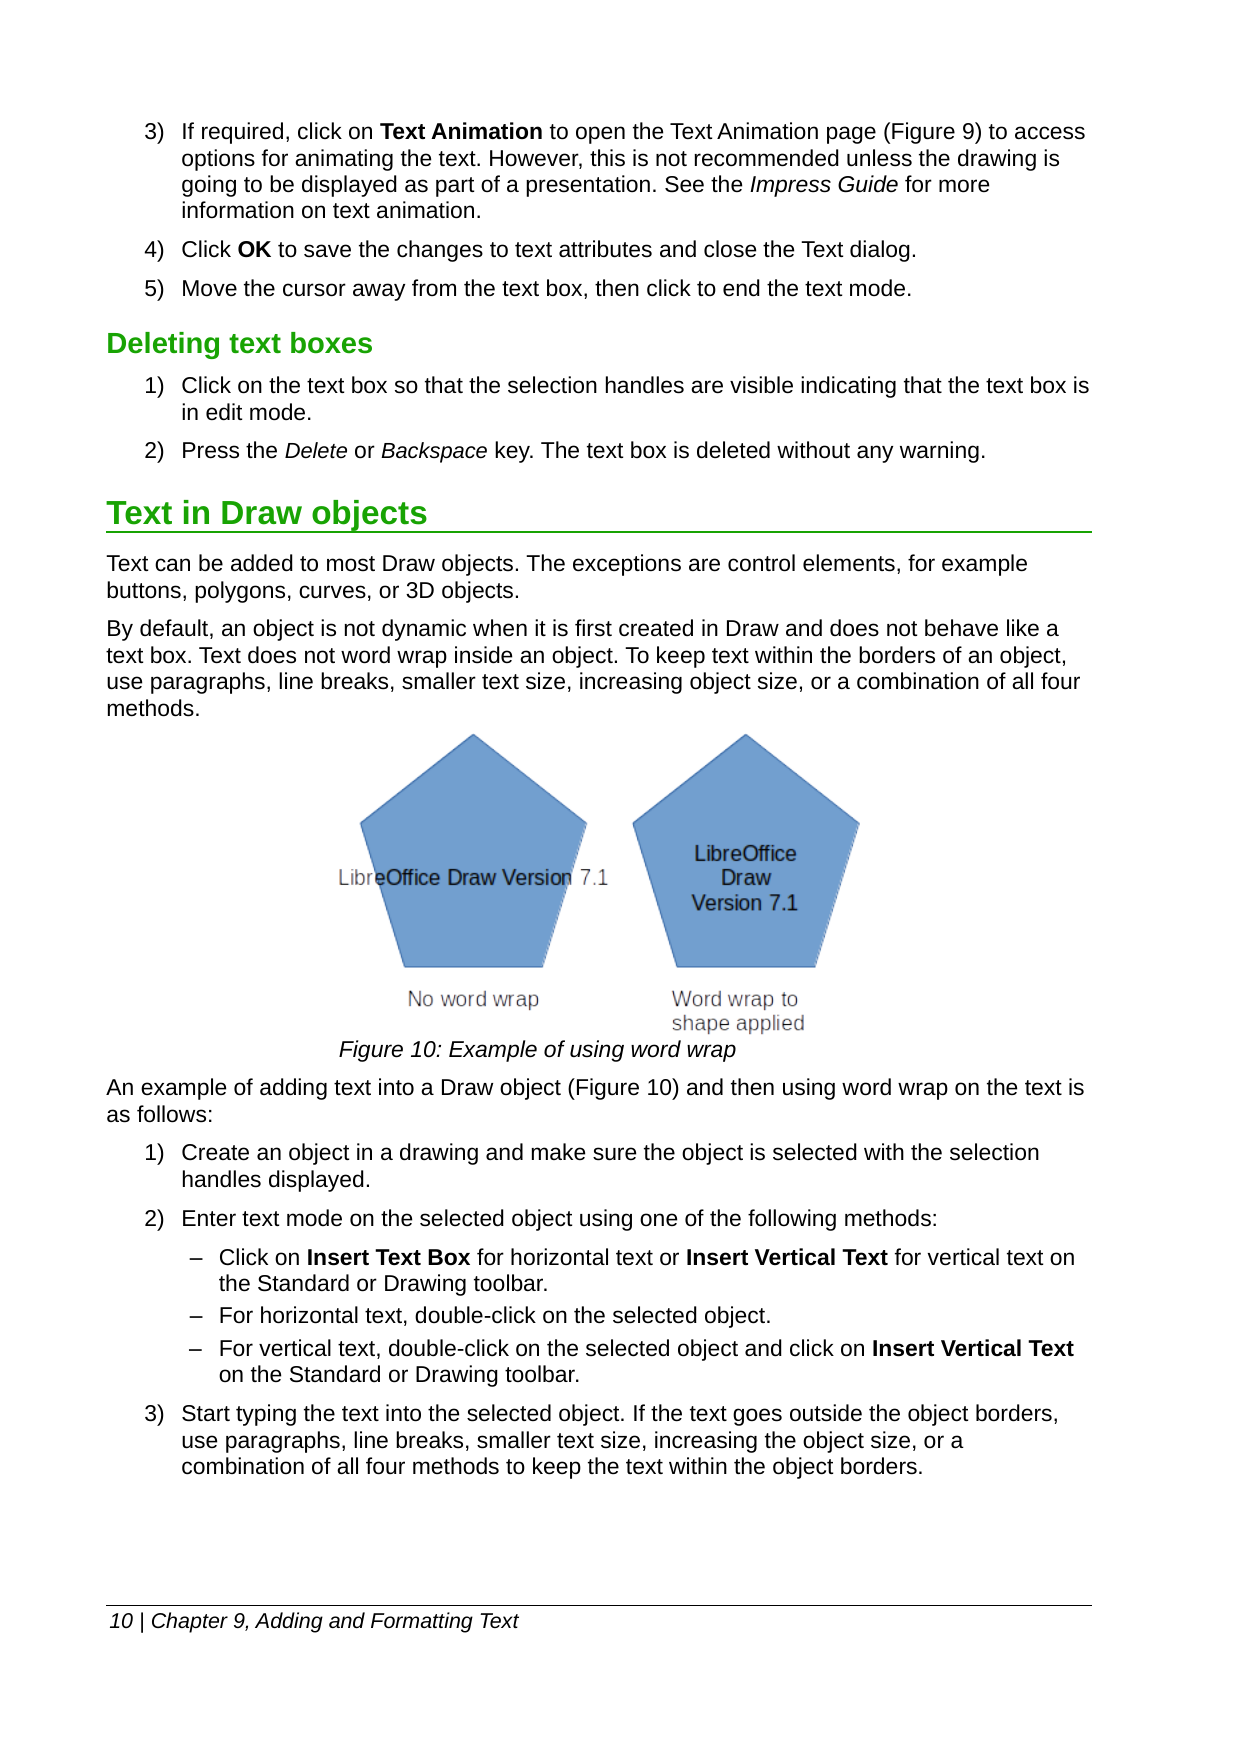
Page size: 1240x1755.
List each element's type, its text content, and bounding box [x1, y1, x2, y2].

list Click OK to save the changes to text attributes and close the Text dialog. [164, 236, 1092, 262]
subtitle Text in Draw objects [106, 493, 1092, 531]
text Text can be added to most Draw objects. The exceptions are control elements, for example buttons, polygons, curves, or 3D objects. [106, 550, 1092, 603]
list Click on the text box so that the selection handles are visible indicating that the text box is in edit mode. [164, 372, 1092, 425]
text An example of adding text into a Draw object (Figure 10) and then using word wrap on the text is as follows: [106, 1074, 1092, 1127]
list Start typing the text into the selected object. If the text goes outside the object borders, use paragraphs, line breaks, smaller text size, increasing the object size, or a combination of all four methods to keep the text within the object borders. [164, 1400, 1092, 1479]
list For vertical text, double-click on the selected object and click on Insert Vertical Text on the Standard or Drawing toolbar. [189, 1335, 1092, 1388]
list If required, click on Text Animation to open the Text Animation page (Figure 9) to access options for animating the text. However, this is not recommended unless the drawing is going to be displayed as part of a presentation. See the Impress Guide for more information on text animation. [164, 118, 1092, 223]
list For horizontal text, double-click on the selected object. [189, 1302, 1092, 1329]
picture [338, 733, 860, 1036]
text Figure 10: Example of using word wrap [339, 1036, 859, 1062]
list Create an object in a drawing and make sure the object is selected with the selection handles displayed. [164, 1139, 1092, 1192]
list Enter text mode on the selected object using one of the following methods: [164, 1204, 1092, 1231]
subtitle Deleting text boxes [106, 326, 1092, 360]
list Click on Insert Text Box for horizontal text or Insert Vertical Text for vertical text on the Standard or Drawing toolbar. [189, 1243, 1092, 1296]
text By default, an object is not dynamic when it is first created in Draw and does not behave like a text box. Text does not word wrap inside an object. To keep text within the borders of an object, use paragraphs, line breaks, smaller text size, increasing object size, or a combination of all four methods. [106, 615, 1092, 721]
list Press the Delete or Backspace key. The text box is deleted without any warning. [164, 437, 1092, 464]
list Move the cursor away from the text box, then click to end the text mode. [164, 275, 1092, 301]
